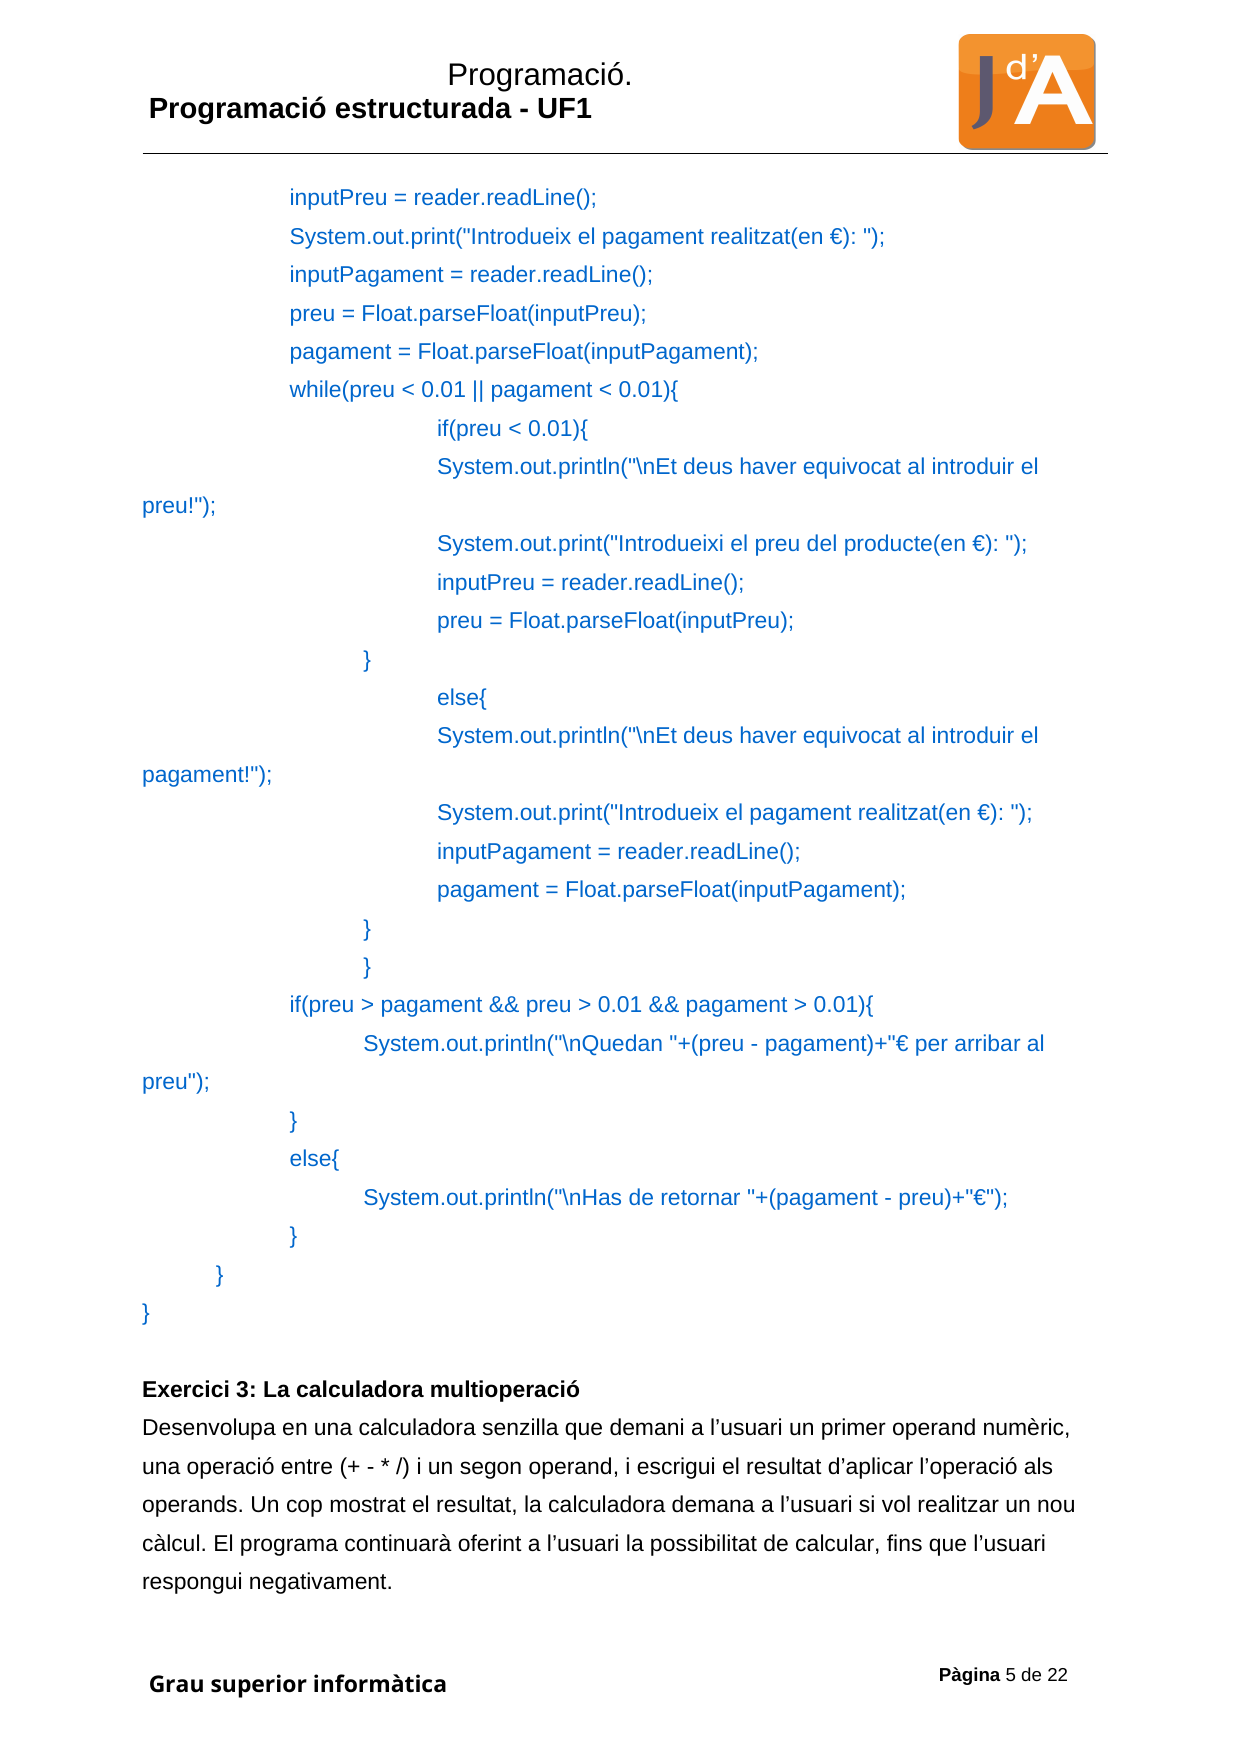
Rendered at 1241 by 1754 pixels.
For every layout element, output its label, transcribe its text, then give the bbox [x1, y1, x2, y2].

text System.out.println("\nEt deus haver equivocat al introduir el preu!"); [142, 454, 1107, 518]
text Desenvolupa en una calculadora senzilla que demani a l’usuari un primer operand numèric, una operació entre (+ - * /) i un segon operand, i escrigui el resultat d’aplicar l’operació als operands. Un cop mostrat el resultat, la calculadora demana a l’usuari si vol realitzar un nou càlcul. El programa continuarà oferint a l’usuari la possibilitat de calcular, fins que l’usuari respongui negativament. [142, 1415, 1107, 1594]
text } [142, 646, 1107, 672]
text System.out.println("\nQuedan "+(preu - pagament)+"€ per arribar al preu"); [142, 1031, 1107, 1095]
text System.out.println("\nHas de retornar "+(pagament - preu)+"€"); [142, 1184, 1107, 1210]
text System.out.print("Introdueix el pagament realitzat(en €): "); [142, 800, 1107, 826]
text } [142, 915, 1107, 941]
text if(preu < 0.01){ [142, 416, 1107, 441]
text } [142, 1300, 1107, 1325]
picture [958, 34, 1096, 150]
text } [142, 954, 1107, 979]
text while(preu < 0.01 || pagament < 0.01){ [142, 377, 1107, 403]
text System.out.print("Introdueixi el preu del producte(en €): "); [142, 531, 1107, 557]
text } [142, 1107, 1107, 1133]
text preu = Float.parseFloat(inputPreu); [142, 300, 1107, 326]
text } [142, 1261, 1107, 1287]
text System.out.print("Introdueix el pagament realitzat(en €): "); [142, 223, 1107, 249]
text if(preu > pagament && preu > 0.01 && pagament > 0.01){ [142, 992, 1107, 1018]
text inputPagament = reader.readLine(); [142, 838, 1107, 864]
text inputPagament = reader.readLine(); [142, 262, 1107, 287]
text else{ [142, 685, 1107, 710]
text } [142, 1223, 1107, 1248]
text inputPreu = reader.readLine(); [142, 185, 1107, 211]
text inputPreu = reader.readLine(); [142, 569, 1107, 595]
text preu = Float.parseFloat(inputPreu); [142, 608, 1107, 633]
text pagament = Float.parseFloat(inputPagament); [142, 877, 1107, 902]
text pagament = Float.parseFloat(inputPagament); [142, 339, 1107, 364]
text System.out.println("\nEt deus haver equivocat al introduir el pagament!"); [142, 723, 1107, 787]
text else{ [142, 1146, 1107, 1172]
text Exercici 3: La calculadora multioperació [142, 1377, 1107, 1402]
